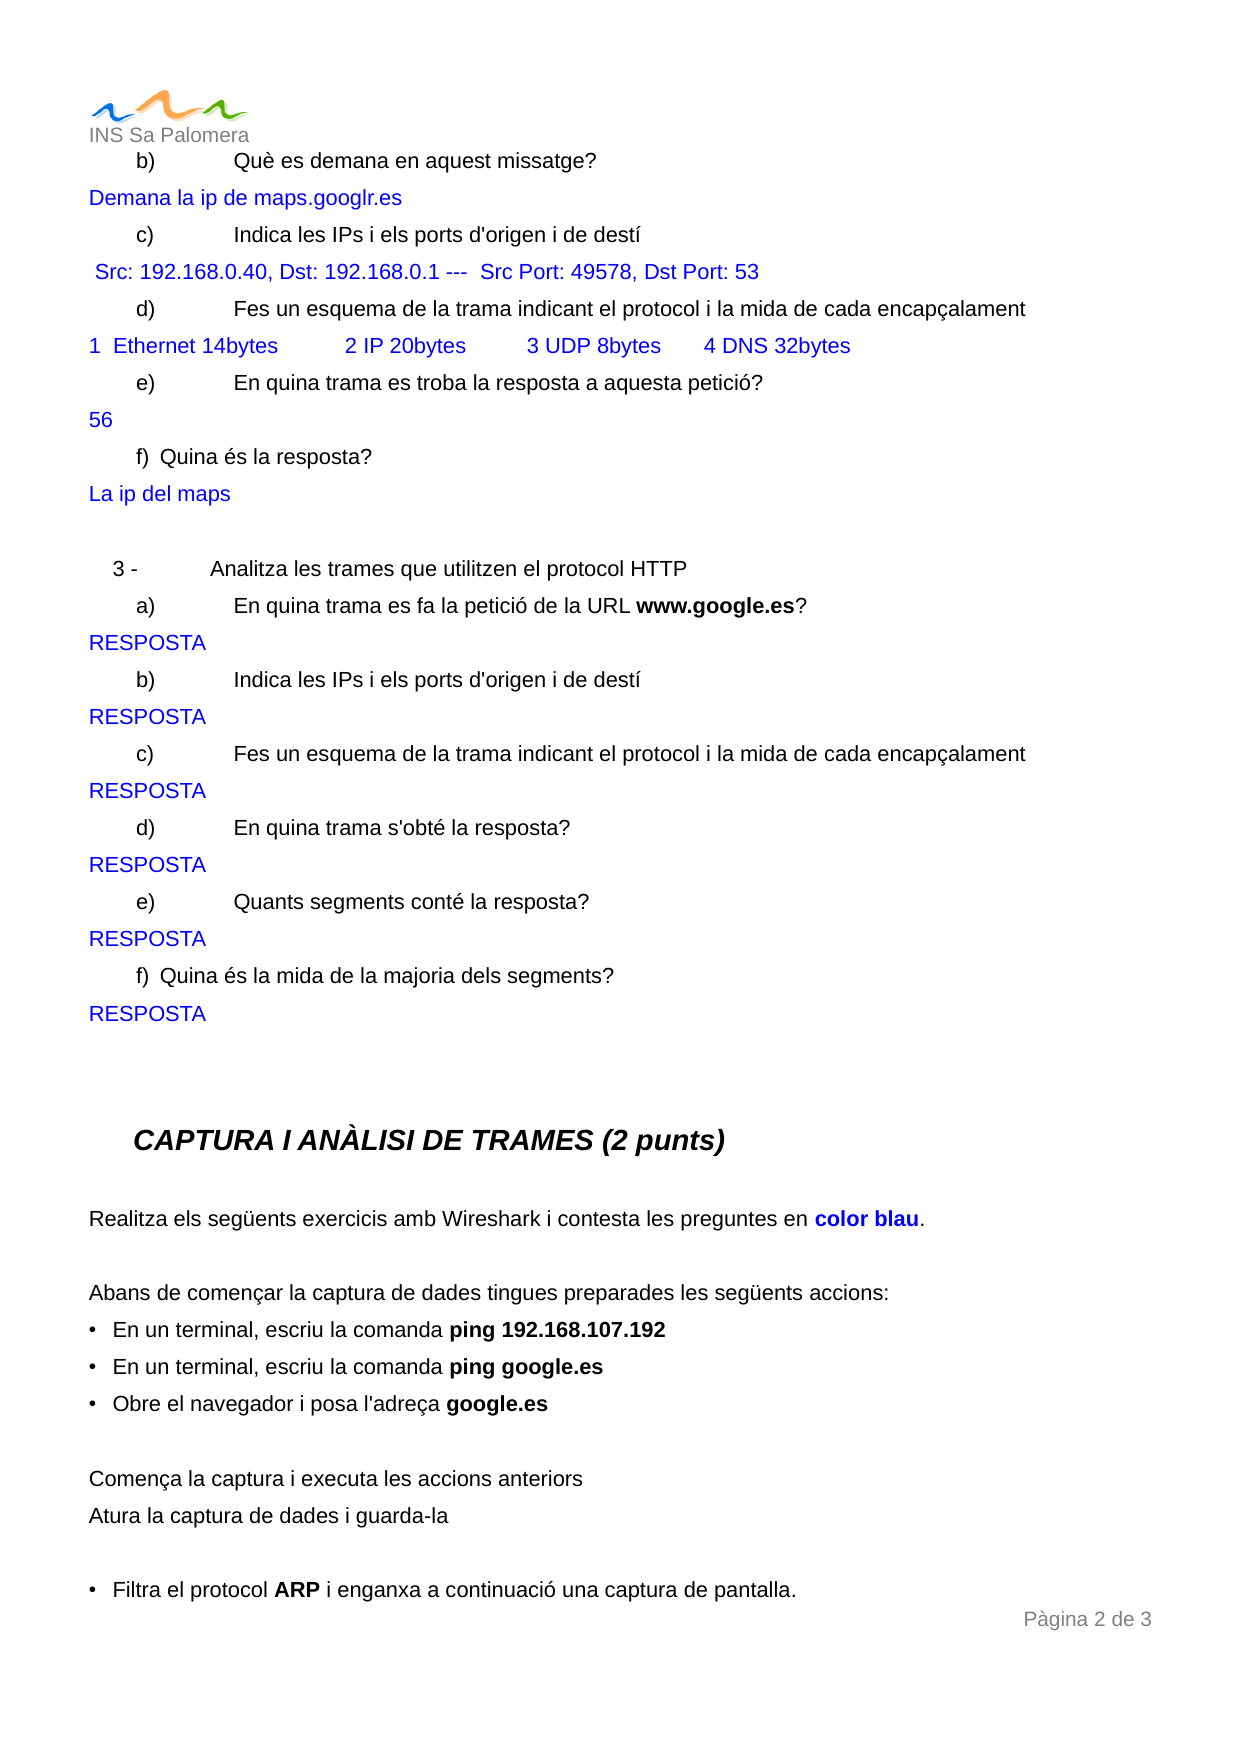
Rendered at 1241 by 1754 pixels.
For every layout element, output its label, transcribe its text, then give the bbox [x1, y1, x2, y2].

list En un terminal, escriu la comanda ping 192.168.107.192 [88, 1317, 1152, 1342]
list Quina és la mida de la majoria dels segments? [136, 963, 1152, 988]
text La ip del maps [88, 481, 1152, 506]
text Comença la captura i executa les accions anteriors [88, 1466, 1152, 1491]
text RESPOSTA [88, 704, 1152, 729]
list Què es demana en aquest missatge? [136, 147, 1152, 173]
list En quina trama s'obté la resposta? [136, 815, 1152, 840]
text 1 Ethernet 14bytes 2 IP 20bytes 3 UDP 8bytes 4 DNS 32bytes [88, 333, 1152, 358]
text Abans de començar la captura de dades tingues preparades les següents accions: [88, 1280, 1152, 1305]
text Demana la ip de maps.googlr.es [88, 184, 1152, 210]
list Indica les IPs i els ports d'origen i de destí [136, 222, 1152, 247]
list Quina és la resposta? [136, 444, 1152, 469]
text Src: 192.168.0.40, Dst: 192.168.0.1 --- Src Port: 49578, Dst Port: 53 [88, 259, 1152, 284]
text RESPOSTA [88, 852, 1152, 877]
list En quina trama es fa la petició de la URL www.google.es? [136, 592, 1152, 618]
list Filtra el protocol ARP i enganxa a continuació una captura de pantalla. [88, 1577, 1152, 1602]
subtitle CAPTURA I ANÀLISI DE TRAMES (2 punts) [133, 1123, 1152, 1157]
text RESPOSTA [88, 1000, 1152, 1026]
text 56 [88, 407, 1152, 432]
list Quants segments conté la resposta? [136, 889, 1152, 914]
list Fes un esquema de la trama indicant el protocol i la mida de cada encapçalament [136, 741, 1152, 766]
text Atura la captura de dades i guarda-la [88, 1503, 1152, 1528]
list Indica les IPs i els ports d'origen i de destí [136, 667, 1152, 692]
list Analitza les trames que utilitzen el protocol HTTP [112, 555, 1152, 581]
text RESPOSTA [88, 778, 1152, 803]
text RESPOSTA [88, 629, 1152, 655]
text RESPOSTA [88, 926, 1152, 951]
list En quina trama es troba la resposta a aquesta petició? [136, 370, 1152, 395]
list Fes un esquema de la trama indicant el protocol i la mida de cada encapçalament [136, 296, 1152, 321]
list Obre el navegador i posa l'adreça google.es [88, 1391, 1152, 1417]
list En un terminal, escriu la comanda ping google.es [88, 1354, 1152, 1379]
text Realitza els següents exercicis amb Wireshark i contesta les preguntes en color blau. [88, 1206, 1152, 1231]
